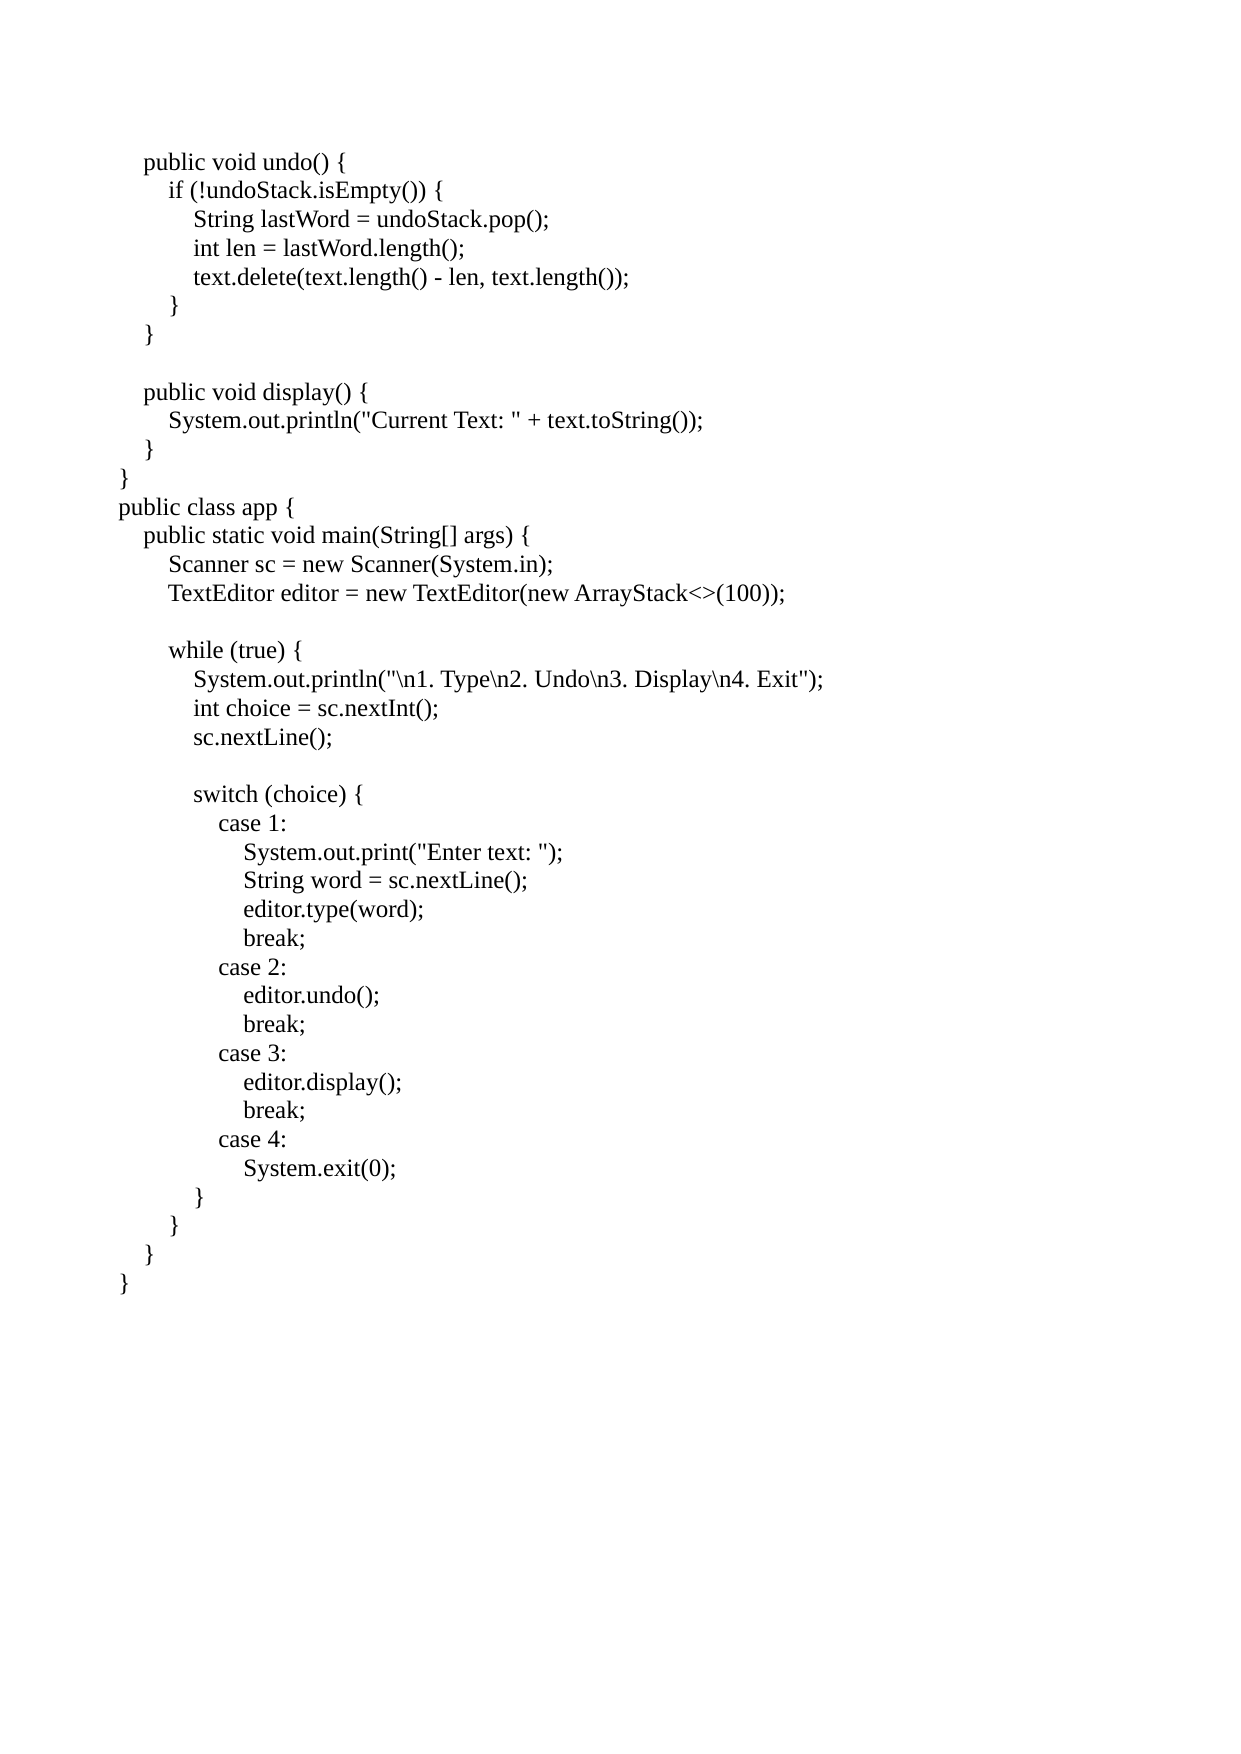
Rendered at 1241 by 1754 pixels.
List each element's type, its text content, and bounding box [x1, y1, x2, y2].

text editor.type(word); [118, 894, 1122, 923]
text editor.undo(); [118, 981, 1122, 1009]
text } [118, 463, 1122, 492]
text break; [118, 1096, 1122, 1124]
text sc.nextLine(); [118, 722, 1122, 751]
text int choice = sc.nextInt(); [118, 693, 1122, 722]
text editor.display(); [118, 1067, 1122, 1096]
text text.delete(text.length() - len, text.length()); [118, 262, 1122, 291]
text case 3: [118, 1038, 1122, 1067]
text } [118, 1182, 1122, 1211]
text } [118, 434, 1122, 463]
text System.out.println("\n1. Type\n2. Undo\n3. Display\n4. Exit"); [118, 664, 1122, 693]
text if (!undoStack.isEmpty()) { [118, 176, 1122, 204]
text public void undo() { [118, 147, 1122, 176]
text } [118, 319, 1122, 348]
text switch (choice) { [118, 779, 1122, 808]
text } [118, 1211, 1122, 1239]
text public class app { [118, 492, 1122, 521]
text } [118, 1239, 1122, 1268]
text } [118, 1268, 1122, 1297]
text Scanner sc = new Scanner(System.in); [118, 549, 1122, 578]
text case 4: [118, 1124, 1122, 1153]
text int len = lastWord.length(); [118, 233, 1122, 262]
text String lastWord = undoStack.pop(); [118, 204, 1122, 233]
text String word = sc.nextLine(); [118, 866, 1122, 894]
text case 2: [118, 952, 1122, 981]
text break; [118, 1009, 1122, 1038]
text TextEditor editor = new TextEditor(new ArrayStack<>(100)); [118, 578, 1122, 607]
text public static void main(String[] args) { [118, 521, 1122, 549]
text System.exit(0); [118, 1153, 1122, 1182]
text case 1: [118, 808, 1122, 837]
text break; [118, 923, 1122, 952]
text System.out.println("Current Text: " + text.toString()); [118, 406, 1122, 434]
text } [118, 291, 1122, 319]
text public void display() { [118, 377, 1122, 406]
text System.out.print("Enter text: "); [118, 837, 1122, 866]
text while (true) { [118, 636, 1122, 664]
